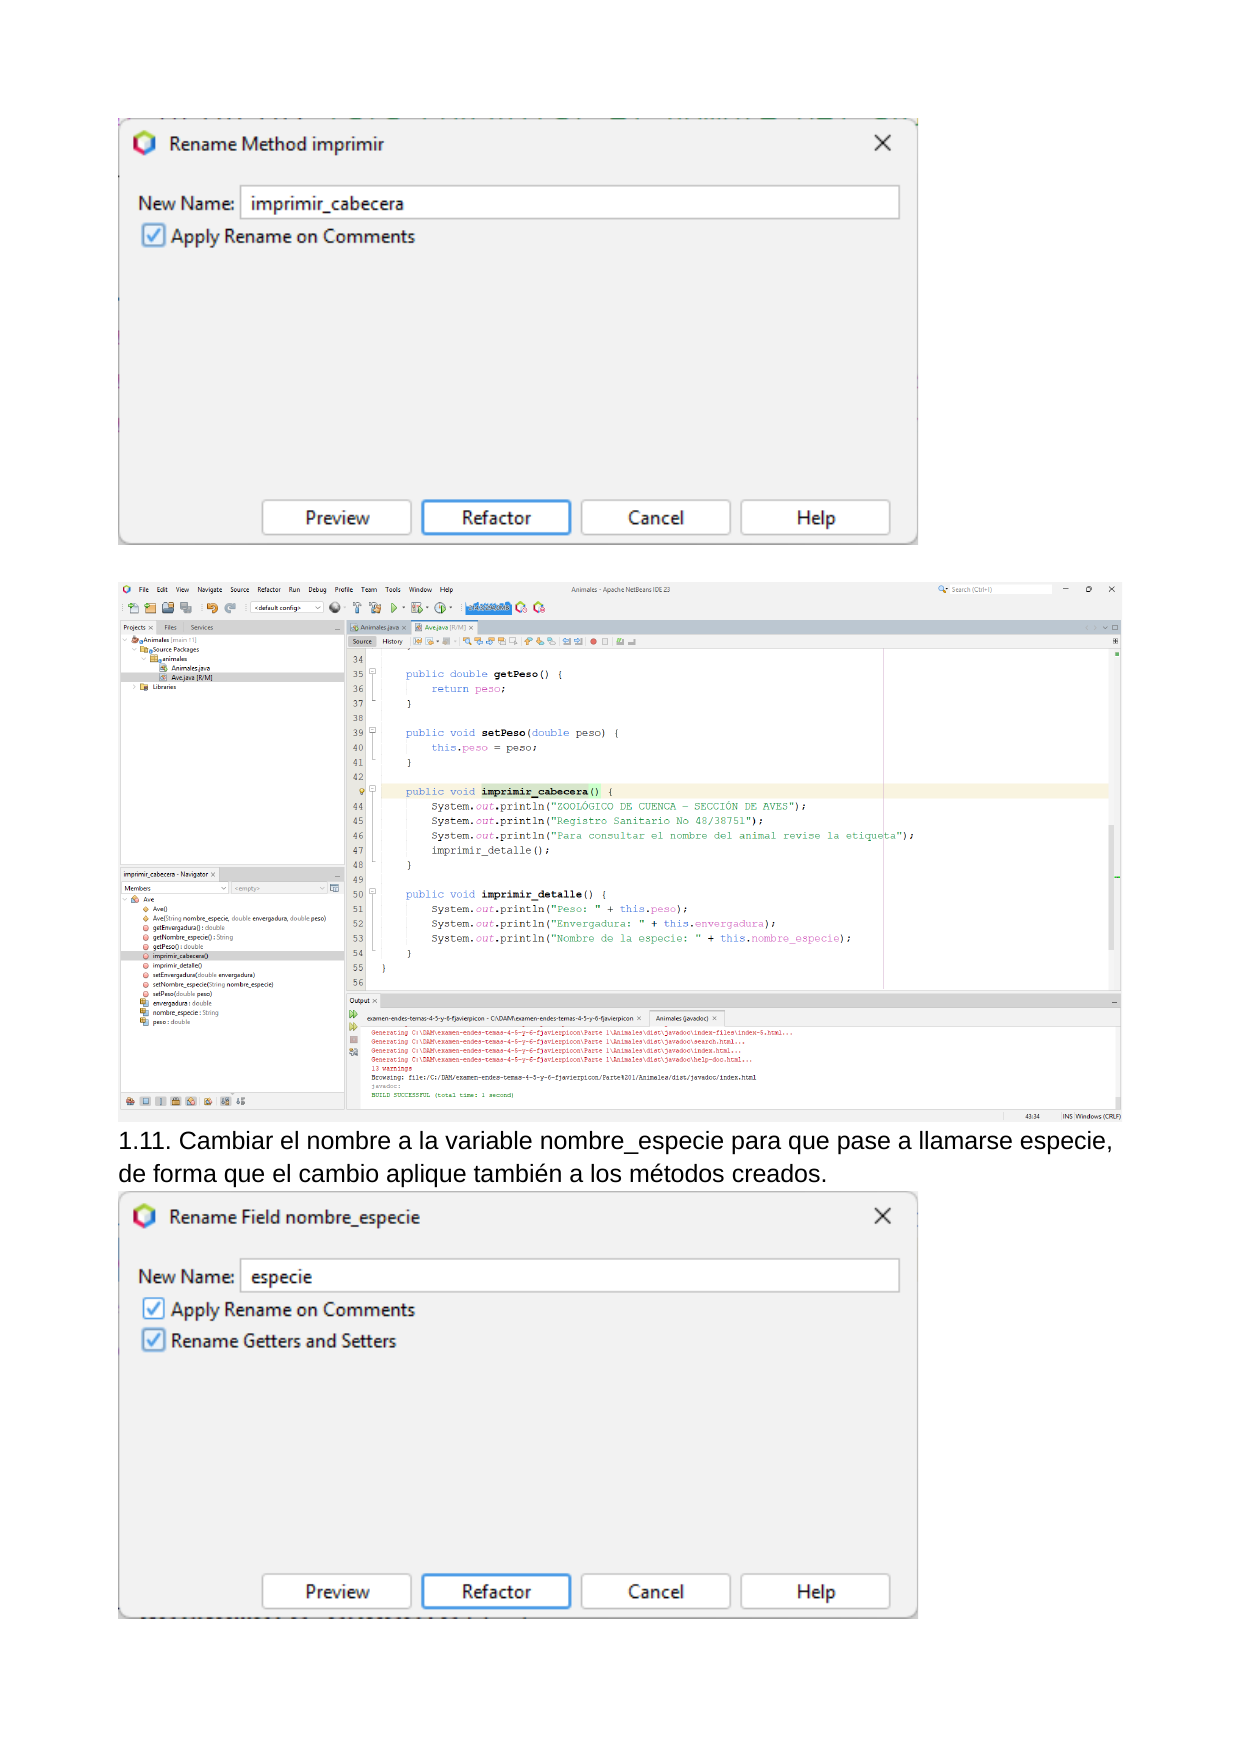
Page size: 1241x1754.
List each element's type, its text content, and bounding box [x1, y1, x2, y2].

text 1.11. Cambiar el nombre a la variable nombre_especie para que pase a llamarse especie, de forma que el cambio aplique también a los métodos creados. [118, 1126, 1122, 1188]
